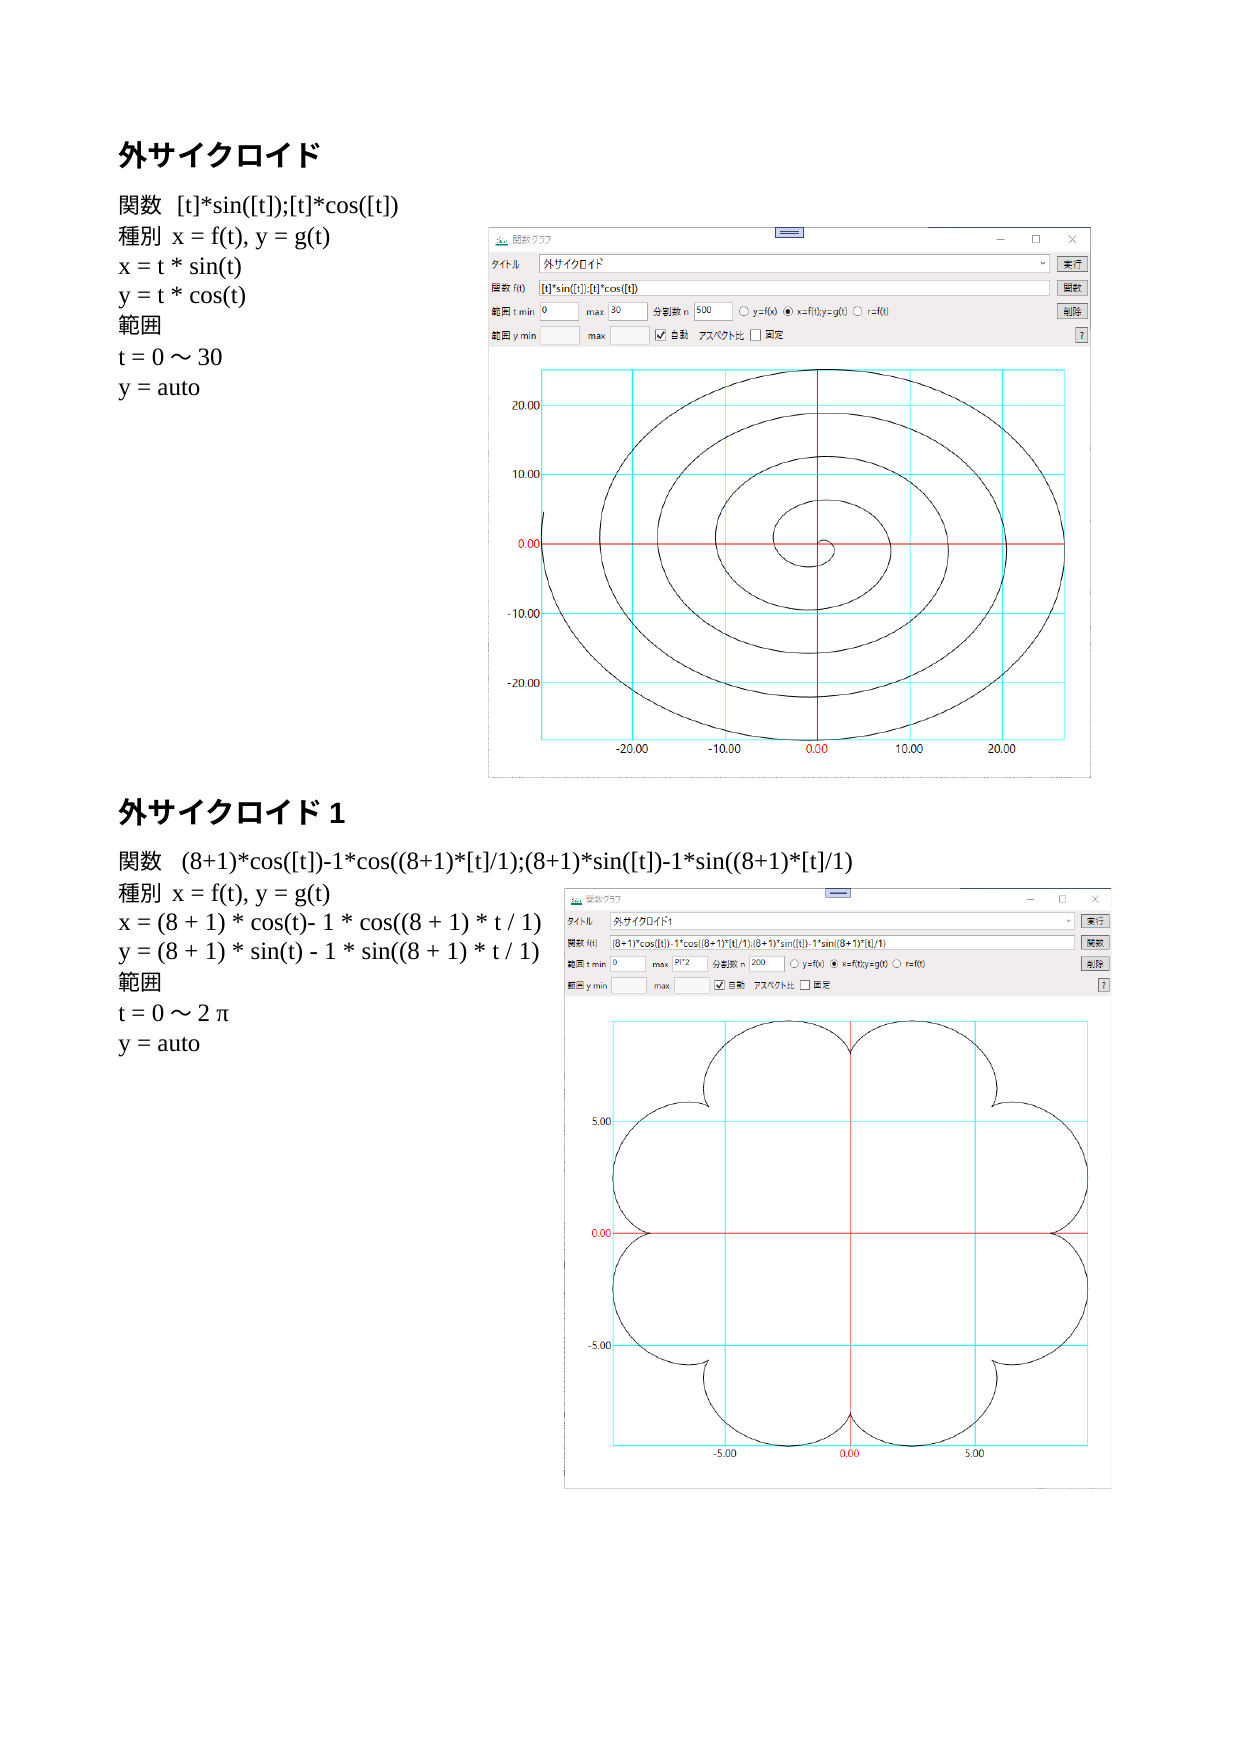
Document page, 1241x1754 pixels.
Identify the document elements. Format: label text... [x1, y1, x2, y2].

text y = auto [118, 372, 488, 401]
picture [488, 227, 1091, 778]
text 範囲 [118, 965, 564, 996]
text y = auto [118, 1028, 564, 1057]
text y = (8 + 1) * sin(t) - 1 * sin((8 + 1) * t / 1) [118, 936, 564, 965]
picture [564, 888, 1112, 1489]
text 関数 (8+1)*cos([t])-1*cos((8+1)*[t]/1);(8+1)*sin([t])-1*sin((8+1)*[t]/1) [118, 844, 1122, 876]
text [1091, 340, 1122, 372]
text 範囲 [118, 308, 488, 340]
text 種別 x = f(t), y = g(t) [118, 219, 1122, 251]
text [1112, 1028, 1122, 1057]
text 関数 [t]*sin([t]);[t]*cos([t]) [118, 188, 1122, 219]
text [1112, 965, 1122, 996]
text [1091, 280, 1122, 308]
text [1091, 308, 1122, 340]
subtitle 外サイクロイド [118, 133, 1122, 175]
subtitle 外サイクロイド1 [118, 789, 1122, 831]
text [1091, 251, 1122, 280]
text [1112, 996, 1122, 1028]
text 種別 x = f(t), y = g(t) [118, 876, 1122, 907]
text [1091, 372, 1122, 401]
text t = 0 ～ 2 π [118, 996, 564, 1028]
text x = t * sin(t) [118, 251, 488, 280]
text t = 0 ～ 30 [118, 340, 488, 372]
text y = t * cos(t) [118, 280, 488, 308]
text x = (8 + 1) * cos(t)- 1 * cos((8 + 1) * t / 1) [118, 907, 564, 936]
